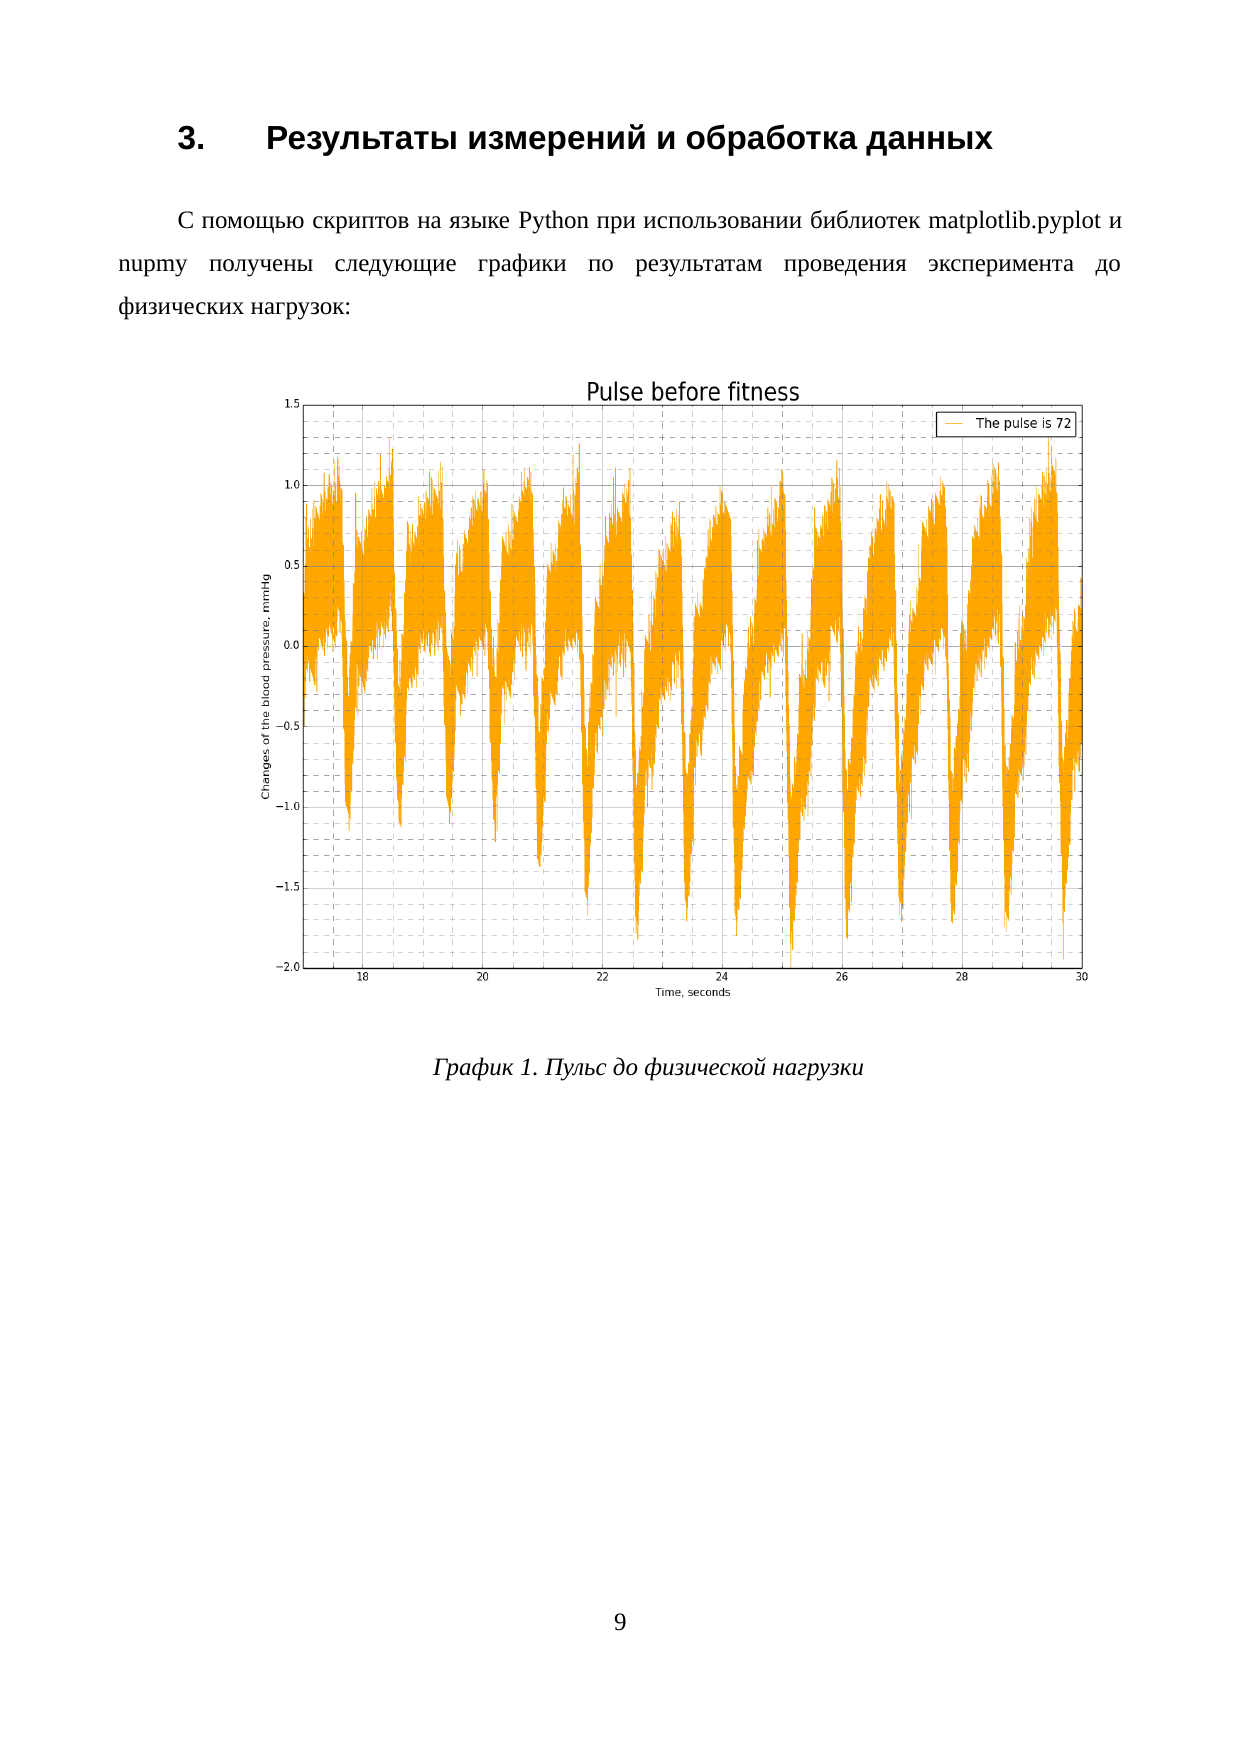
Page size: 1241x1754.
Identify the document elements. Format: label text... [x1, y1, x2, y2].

subtitle Результаты измерений и обработка данных [118, 118, 1122, 157]
picture [177, 334, 1182, 1038]
text С помощью скриптов на языке Python при использовании библиотек matplotlib.pyplot и nupmy получены следующие графики по результатам проведения эксперимента до физических нагрузок: [118, 205, 1122, 320]
text График 1. Пульс до физической нагрузки [118, 1052, 1122, 1080]
